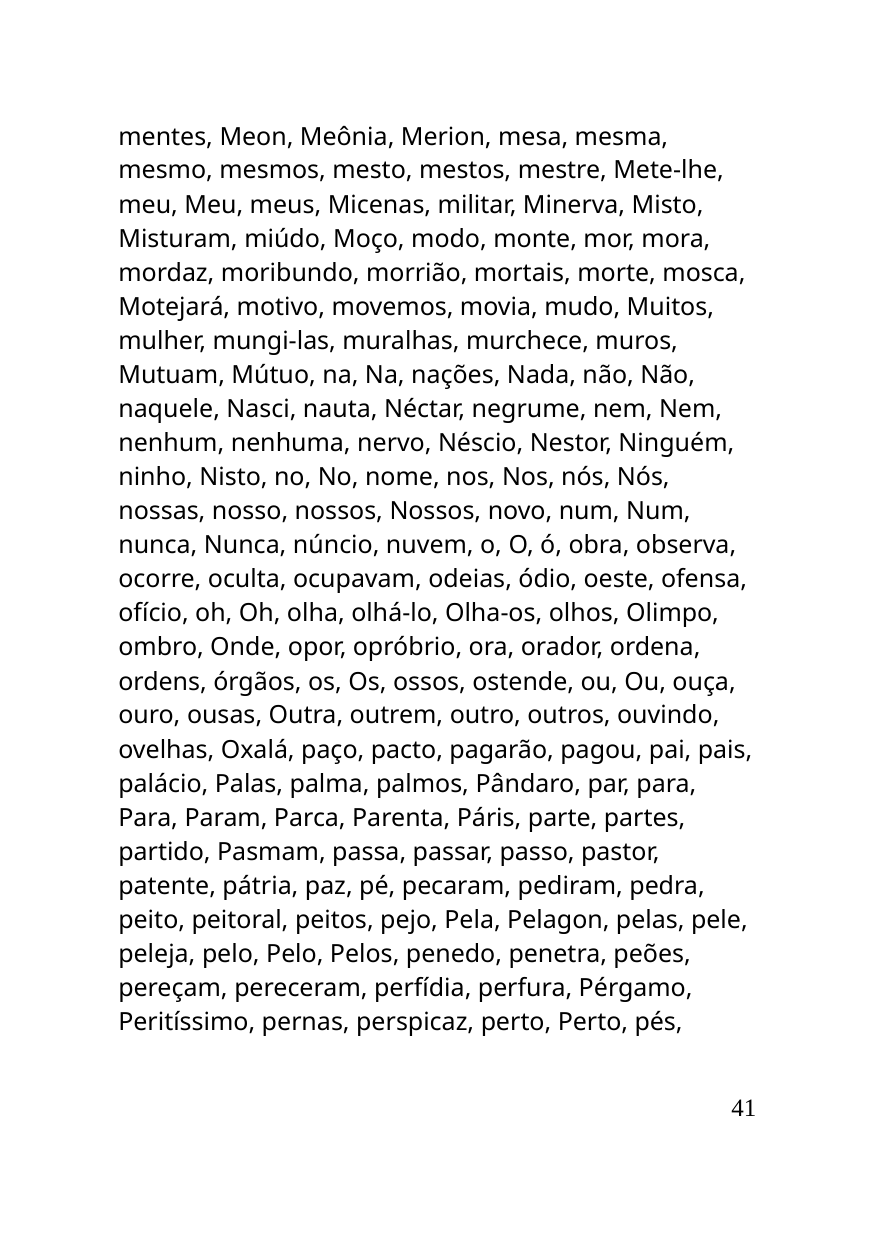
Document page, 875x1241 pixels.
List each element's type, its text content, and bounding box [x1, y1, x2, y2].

text mentes, Meon, Meônia, Merion, mesa, mesma, mesmo, mesmos, mesto, mestos, mestre, Mete-lhe, meu, Meu, meus, Micenas, militar, Minerva, Misto, Misturam, miúdo, Moço, modo, monte, mor, mora, mordaz, moribundo, morrião, mortais, morte, mosca, Motejará, motivo, movemos, movia, mudo, Muitos, mulher, mungi-las, muralhas, murchece, muros, Mutuam, Mútuo, na, Na, nações, Nada, não, Não, naquele, Nasci, nauta, Néctar, negrume, nem, Nem, nenhum, nenhuma, nervo, Néscio, Nestor, Ninguém, ninho, Nisto, no, No, nome, nos, Nos, nós, Nós, nossas, nosso, nossos, Nossos, novo, num, Num, nunca, Nunca, núncio, nuvem, o, O, ó, obra, observa, ocorre, oculta, ocupavam, odeias, ódio, oeste, ofensa, ofício, oh, Oh, olha, olhá-lo, Olha-os, olhos, Olimpo, ombro, Onde, opor, opróbrio, ora, orador, ordena, ordens, órgãos, os, Os, ossos, ostende, ou, Ou, ouça, ouro, ousas, Outra, outrem, outro, outros, ouvindo, ovelhas, Oxalá, paço, pacto, pagarão, pagou, pai, pais, palácio, Palas, palma, palmos, Pândaro, par, para, Para, Param, Parca, Parenta, Páris, parte, partes, partido, Pasmam, passa, passar, passo, pastor, patente, pátria, paz, pé, pecaram, pediram, pedra, peito, peitoral, peitos, pejo, Pela, Pelagon, pelas, pele, peleja, pelo, Pelo, Pelos, penedo, penetra, peões, pereçam, pereceram, perfídia, perfura, Pérgamo, Peritíssimo, pernas, perspicaz, perto, Perto, pés, [118, 118, 756, 1038]
